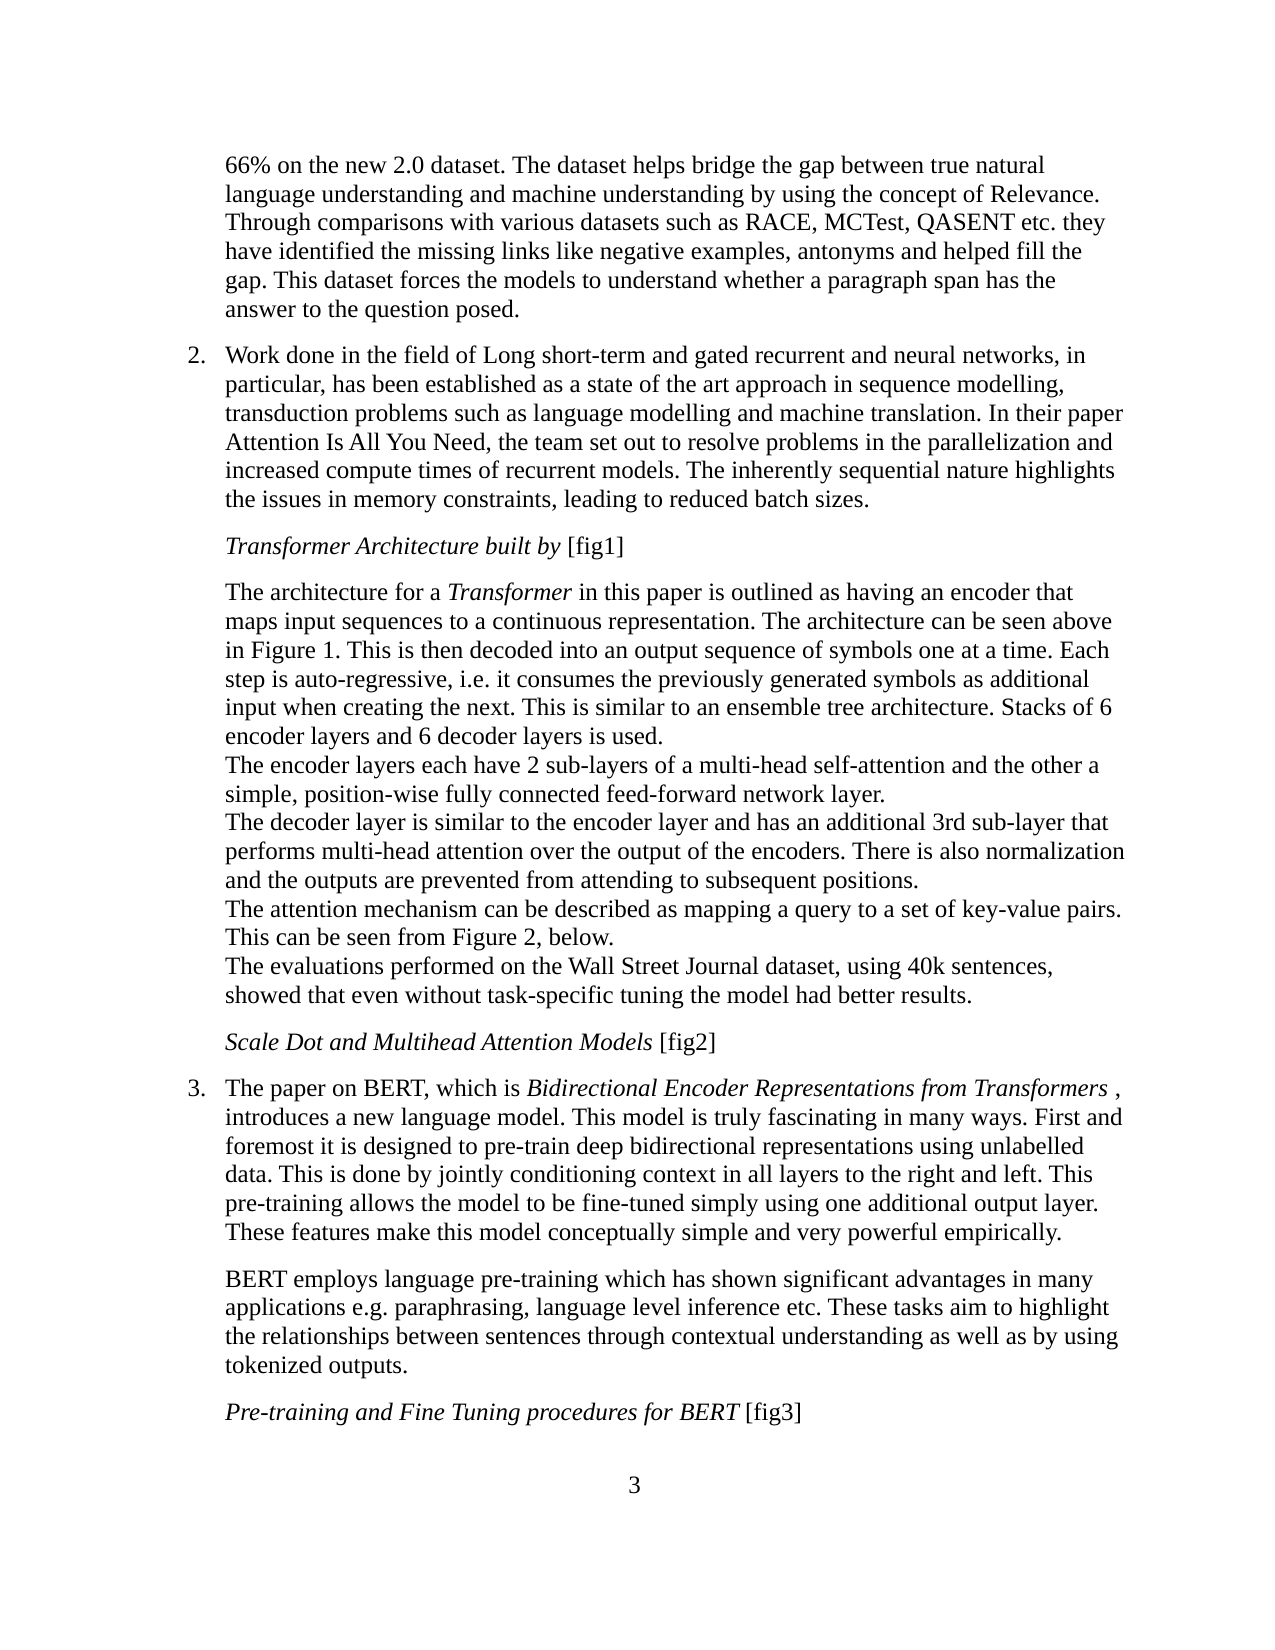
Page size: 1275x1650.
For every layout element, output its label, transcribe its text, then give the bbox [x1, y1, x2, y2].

list Transformer Architecture built by [fig1] [187, 531, 1125, 559]
list The paper on BERT, which is Bidirectional Encoder Representations from Transformers , introduces a new language model. This model is truly fascinating in many ways. First and foremost it is designed to pre-train deep bidirectional representations using unlabelled data. This is done by jointly conditioning context in all layers to the right and left. This pre-training allows the model to be fine-tuned simply using one additional output layer. These features make this model conceptually simple and very powerful empirically. [187, 1073, 1125, 1246]
list Work done in the field of Long short-term and gated recurrent and neural networks, in particular, has been established as a state of the art approach in sequence modelling, transduction problems such as language modelling and machine translation. In their paper Attention Is All You Need, the team set out to resolve problems in the parallelization and increased compute times of recurrent models. The inherently sequential nature highlights the issues in memory constraints, leading to reduced batch sizes. [187, 340, 1125, 513]
list 66% on the new 2.0 dataset. The dataset helps bridge the gap between true natural language understanding and machine understanding by using the concept of Relevance. Through comparisons with various datasets such as RACE, MCTest, QASENT etc. they have identified the missing links like negative examples, antonyms and helped fill the gap. This dataset forces the models to understand whether a paragraph span has the answer to the question posed. [187, 150, 1125, 322]
list Scale Dot and Multihead Attention Models [fig2] [187, 1027, 1125, 1055]
list Pre-training and Fine Tuning procedures for BERT [fig3] [187, 1397, 1125, 1425]
list The architecture for a Transformer in this paper is outlined as having an encoder that maps input sequences to a continuous representation. The architecture can be seen above in Figure 1. This is then decoded into an output sequence of symbols one at a time. Each step is auto-regressive, i.e. it consumes the previously generated symbols as additional input when creating the next. This is similar to an ensemble tree architecture. Stacks of 6 encoder layers and 6 decoder layers is used. The encoder layers each have 2 sub-layers of a multi-head self-attention and the other a simple, position-wise fully connected feed-forward network layer. The decoder layer is similar to the encoder layer and has an additional 3rd sub-layer that performs multi-head attention over the output of the encoders. There is also normalization and the outputs are prevented from attending to subsequent positions. The attention mechanism can be described as mapping a query to a set of key-value pairs. This can be seen from Figure 2, below. The evaluations performed on the Wall Street Journal dataset, using 40k sentences, showed that even without task-specific tuning the model had better results. [187, 577, 1125, 1009]
list BERT employs language pre-training which has shown significant advantages in many applications e.g. paraphrasing, language level inference etc. These tasks aim to highlight the relationships between sentences through contextual understanding as well as by using tokenized outputs. [187, 1264, 1125, 1379]
